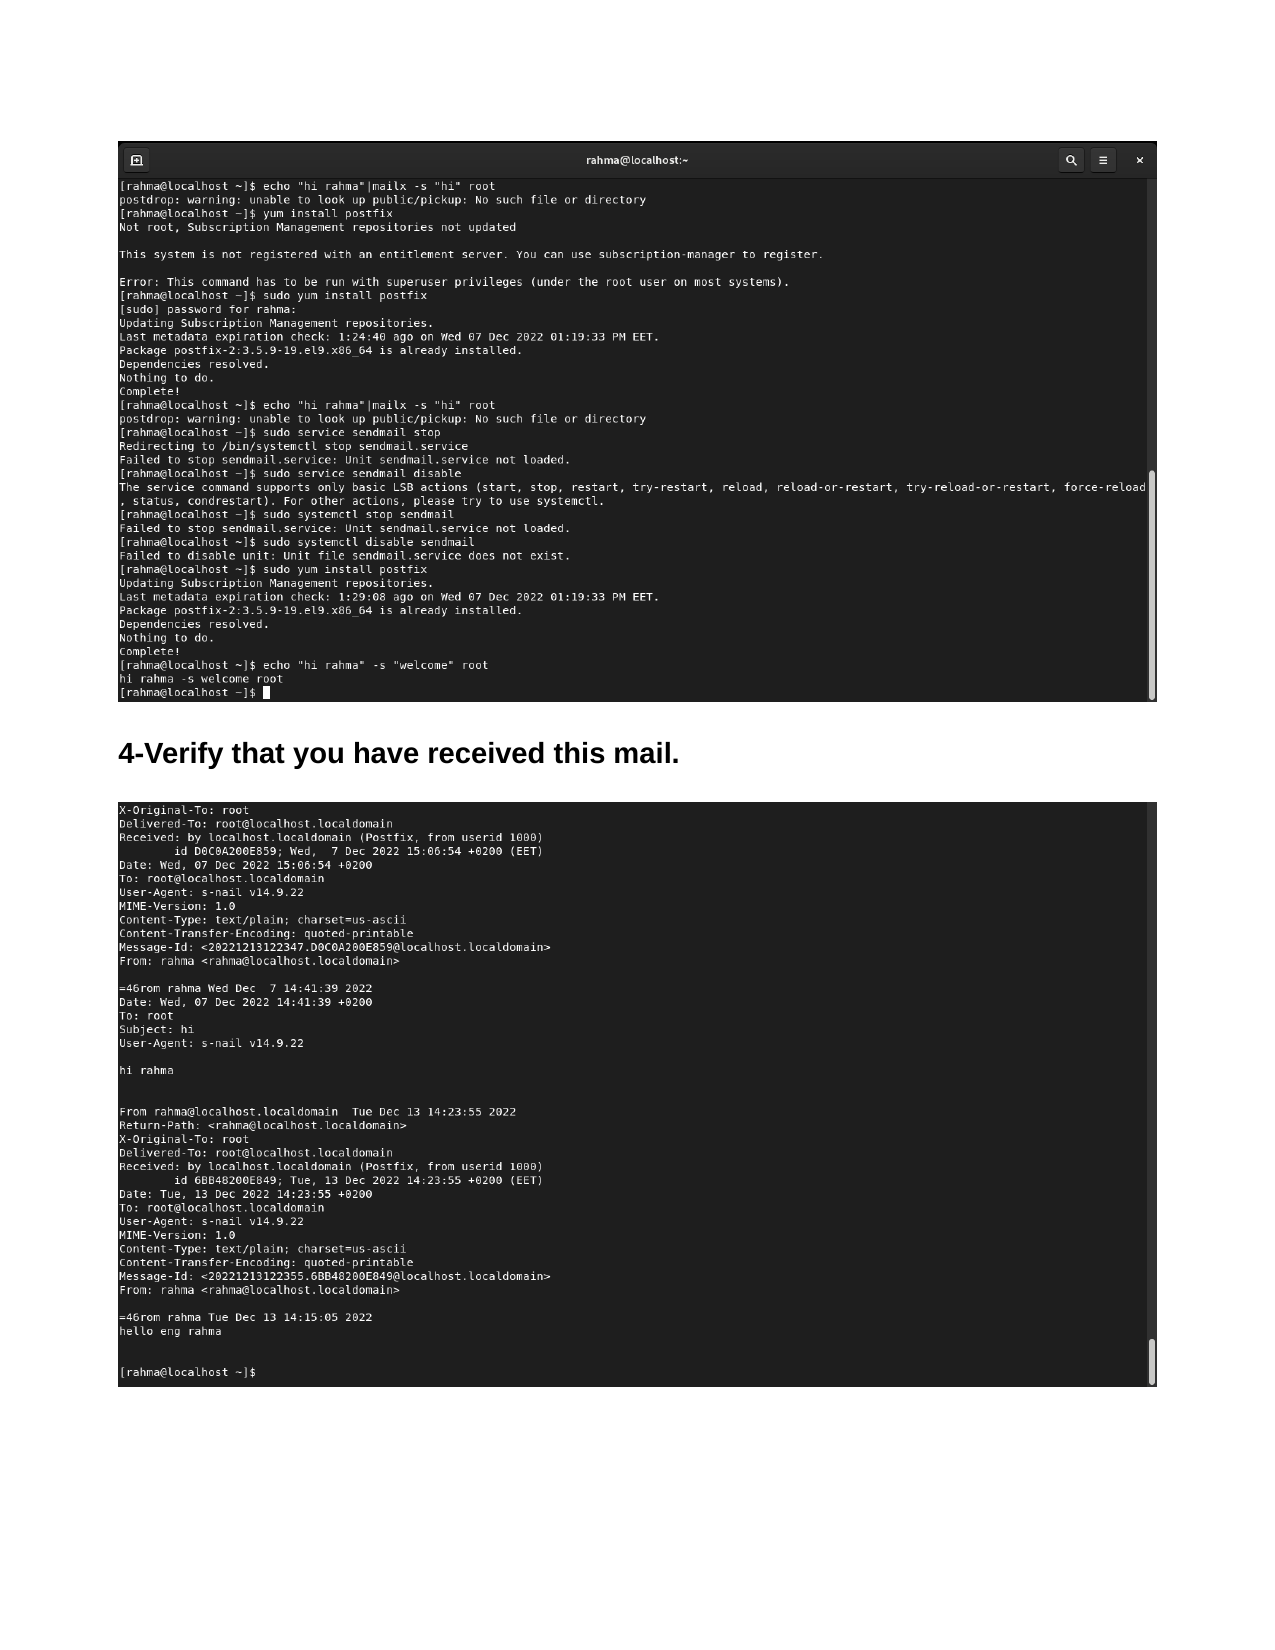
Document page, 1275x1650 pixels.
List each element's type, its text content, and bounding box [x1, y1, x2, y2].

picture [118, 802, 1157, 1387]
text 4-Verify that you have received this mail. [118, 736, 1157, 769]
picture [118, 141, 1157, 702]
